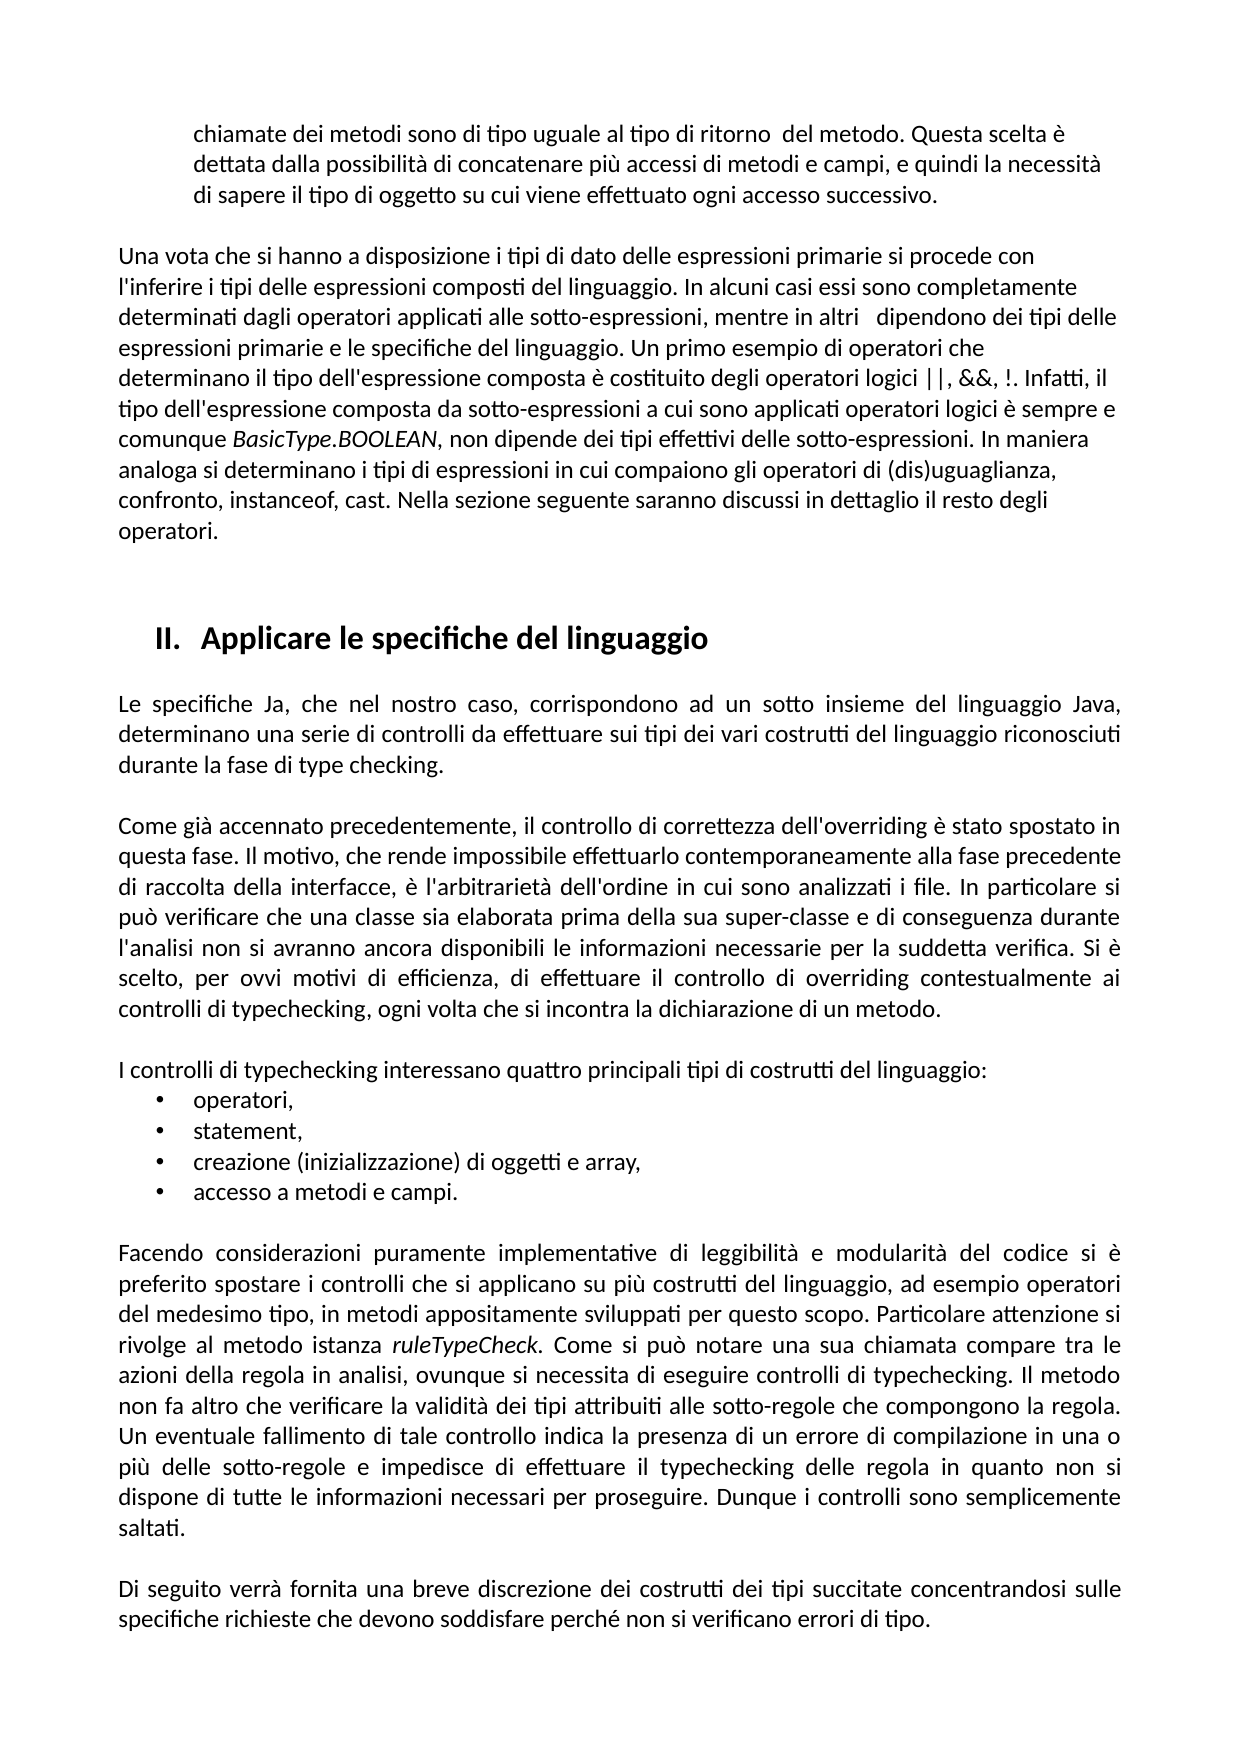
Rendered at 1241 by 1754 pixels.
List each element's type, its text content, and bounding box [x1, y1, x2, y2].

text Come già accennato precedentemente, il controllo di correttezza dell'overriding è stato spostato in questa fase. Il motivo, che rende impossibile effettuarlo contemporaneamente alla fase precedente di raccolta della interfacce, è l'arbitrarietà dell'ordine in cui sono analizzati i file. In particolare si può verificare che una classe sia elaborata prima della sua super-classe e di conseguenza durante l'analisi non si avranno ancora disponibili le informazioni necessarie per la suddetta verifica. Si è scelto, per ovvi motivi di efficienza, di effettuare il controllo di overriding contestualmente ai controlli di typechecking, ogni volta che si incontra la dichiarazione di un metodo. [118, 810, 1123, 1024]
text Di seguito verrà fornita una breve discrezione dei costrutti dei tipi succitate concentrandosi sulle specifiche richieste che devono soddisfare perché non si verificano errori di tipo. [118, 1573, 1123, 1634]
list Applicare le specifiche del linguaggio [154, 617, 1123, 657]
text Una vota che si hanno a disposizione i tipi di dato delle espressioni primarie si procede con l'inferire i tipi delle espressioni composti del linguaggio. In alcuni casi essi sono completamente determinati dagli operatori applicati alle sotto-espressioni, mentre in altri dipendono dei tipi delle espressioni primarie e le specifiche del linguaggio. Un primo esempio di operatori che determinano il tipo dell'espressione composta è costituito degli operatori logici ||, &&, !. Infatti, il tipo dell'espressione composta da sotto-espressioni a cui sono applicati operatori logici è sempre e comunque BasicType.BOOLEAN, non dipende dei tipi effettivi delle sotto-espressioni. In maniera analoga si determinano i tipi di espressioni in cui compaiono gli operatori di (dis)uguaglianza, confronto, instanceof, cast. Nella sezione seguente saranno discussi in dettaglio il resto degli operatori. [118, 240, 1123, 545]
text Le specifiche Ja, che nel nostro caso, corrispondono ad un sotto insieme del linguaggio Java, determinano una serie di controlli da effettuare sui tipi dei vari costrutti del linguaggio riconosciuti durante la fase di type checking. [118, 688, 1123, 779]
list accesso a metodi e campi. [156, 1176, 1123, 1207]
text I controlli di typechecking interessano quattro principali tipi di costrutti del linguaggio: [118, 1054, 1123, 1085]
text Facendo considerazioni puramente implementative di leggibilità e modularità del codice si è preferito spostare i controlli che si applicano su più costrutti del linguaggio, ad esempio operatori del medesimo tipo, in metodi appositamente sviluppati per questo scopo. Particolare attenzione si rivolge al metodo istanza ruleTypeCheck. Come si può notare una sua chiamata compare tra le azioni della regola in analisi, ovunque si necessita di eseguire controlli di typechecking. Il metodo non fa altro che verificare la validità dei tipi attribuiti alle sotto-regole che compongono la regola. Un eventuale fallimento di tale controllo indica la presenza di un errore di compilazione in una o più delle sotto-regole e impedisce di effettuare il typechecking delle regola in quanto non si dispone di tutte le informazioni necessari per proseguire. Dunque i controlli sono semplicemente saltati. [118, 1237, 1123, 1542]
list operatori, [156, 1085, 1123, 1115]
list chiamate dei metodi sono di tipo uguale al tipo di ritorno del metodo. Questa scelta è dettata dalla possibilità di concatenare più accessi di metodi e campi, e quindi la necessità di sapere il tipo di oggetto su cui viene effettuato ogni accesso successivo. [156, 118, 1123, 210]
list creazione (inizializzazione) di oggetti e array, [156, 1146, 1123, 1176]
list statement, [156, 1115, 1123, 1146]
